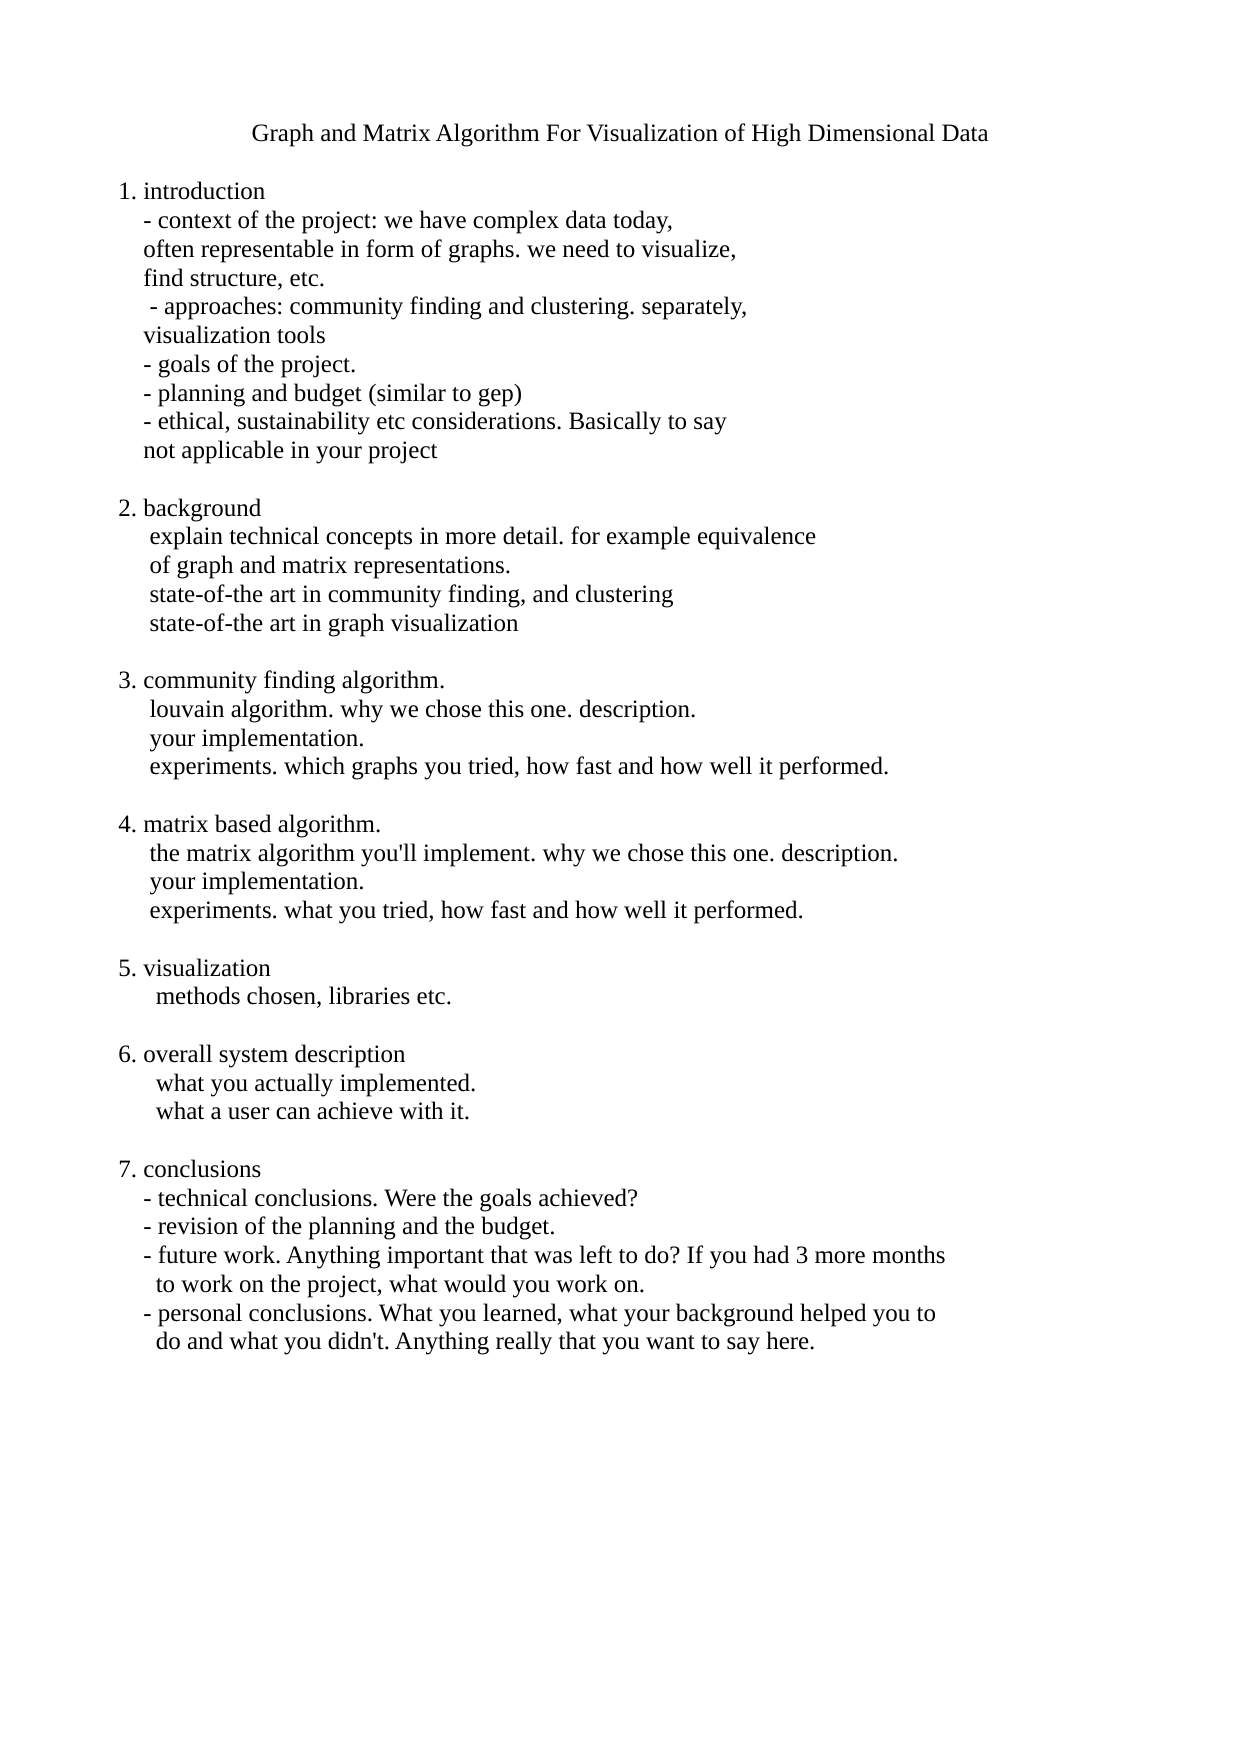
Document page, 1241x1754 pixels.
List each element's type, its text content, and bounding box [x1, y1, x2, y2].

text state-of-the art in graph visualization [118, 608, 1122, 636]
text to work on the project, what would you work on. [118, 1269, 1122, 1298]
text - planning and budget (similar to gep) [118, 378, 1122, 406]
text 6. overall system description [118, 1039, 1122, 1068]
text 7. conclusions [118, 1154, 1122, 1183]
text - revision of the planning and the budget. [118, 1211, 1122, 1240]
text experiments. which graphs you tried, how fast and how well it performed. [118, 751, 1122, 780]
text 4. matrix based algorithm. [118, 809, 1122, 838]
text louvain algorithm. why we chose this one. description. [118, 694, 1122, 723]
text explain technical concepts in more detail. for example equivalence [118, 521, 1122, 550]
text 2. background [118, 493, 1122, 521]
text - goals of the project. [118, 349, 1122, 378]
text your implementation. [118, 723, 1122, 751]
text - approaches: community finding and clustering. separately, [118, 291, 1122, 320]
text the matrix algorithm you'll implement. why we chose this one. description. [118, 838, 1122, 866]
text of graph and matrix representations. [118, 550, 1122, 579]
text what a user can achieve with it. [118, 1096, 1122, 1125]
text - personal conclusions. What you learned, what your background helped you to [118, 1298, 1122, 1326]
text - ethical, sustainability etc considerations. Basically to say [118, 406, 1122, 435]
text your implementation. [118, 866, 1122, 895]
text 1. introduction [118, 176, 1122, 205]
text - technical conclusions. Were the goals achieved? [118, 1183, 1122, 1211]
text - future work. Anything important that was left to do? If you had 3 more months [118, 1240, 1122, 1269]
text often representable in form of graphs. we need to visualize, [118, 234, 1122, 263]
text methods chosen, libraries etc. [118, 981, 1122, 1010]
text 5. visualization [118, 953, 1122, 981]
text experiments. what you tried, how fast and how well it performed. [118, 895, 1122, 924]
text 3. community finding algorithm. [118, 665, 1122, 694]
text find structure, etc. [118, 263, 1122, 291]
text - context of the project: we have complex data today, [118, 205, 1122, 234]
text what you actually implemented. [118, 1068, 1122, 1096]
text do and what you didn't. Anything really that you want to say here. [118, 1326, 1122, 1355]
text not applicable in your project [118, 435, 1122, 464]
text state-of-the art in community finding, and clustering [118, 579, 1122, 608]
text visualization tools [118, 320, 1122, 349]
